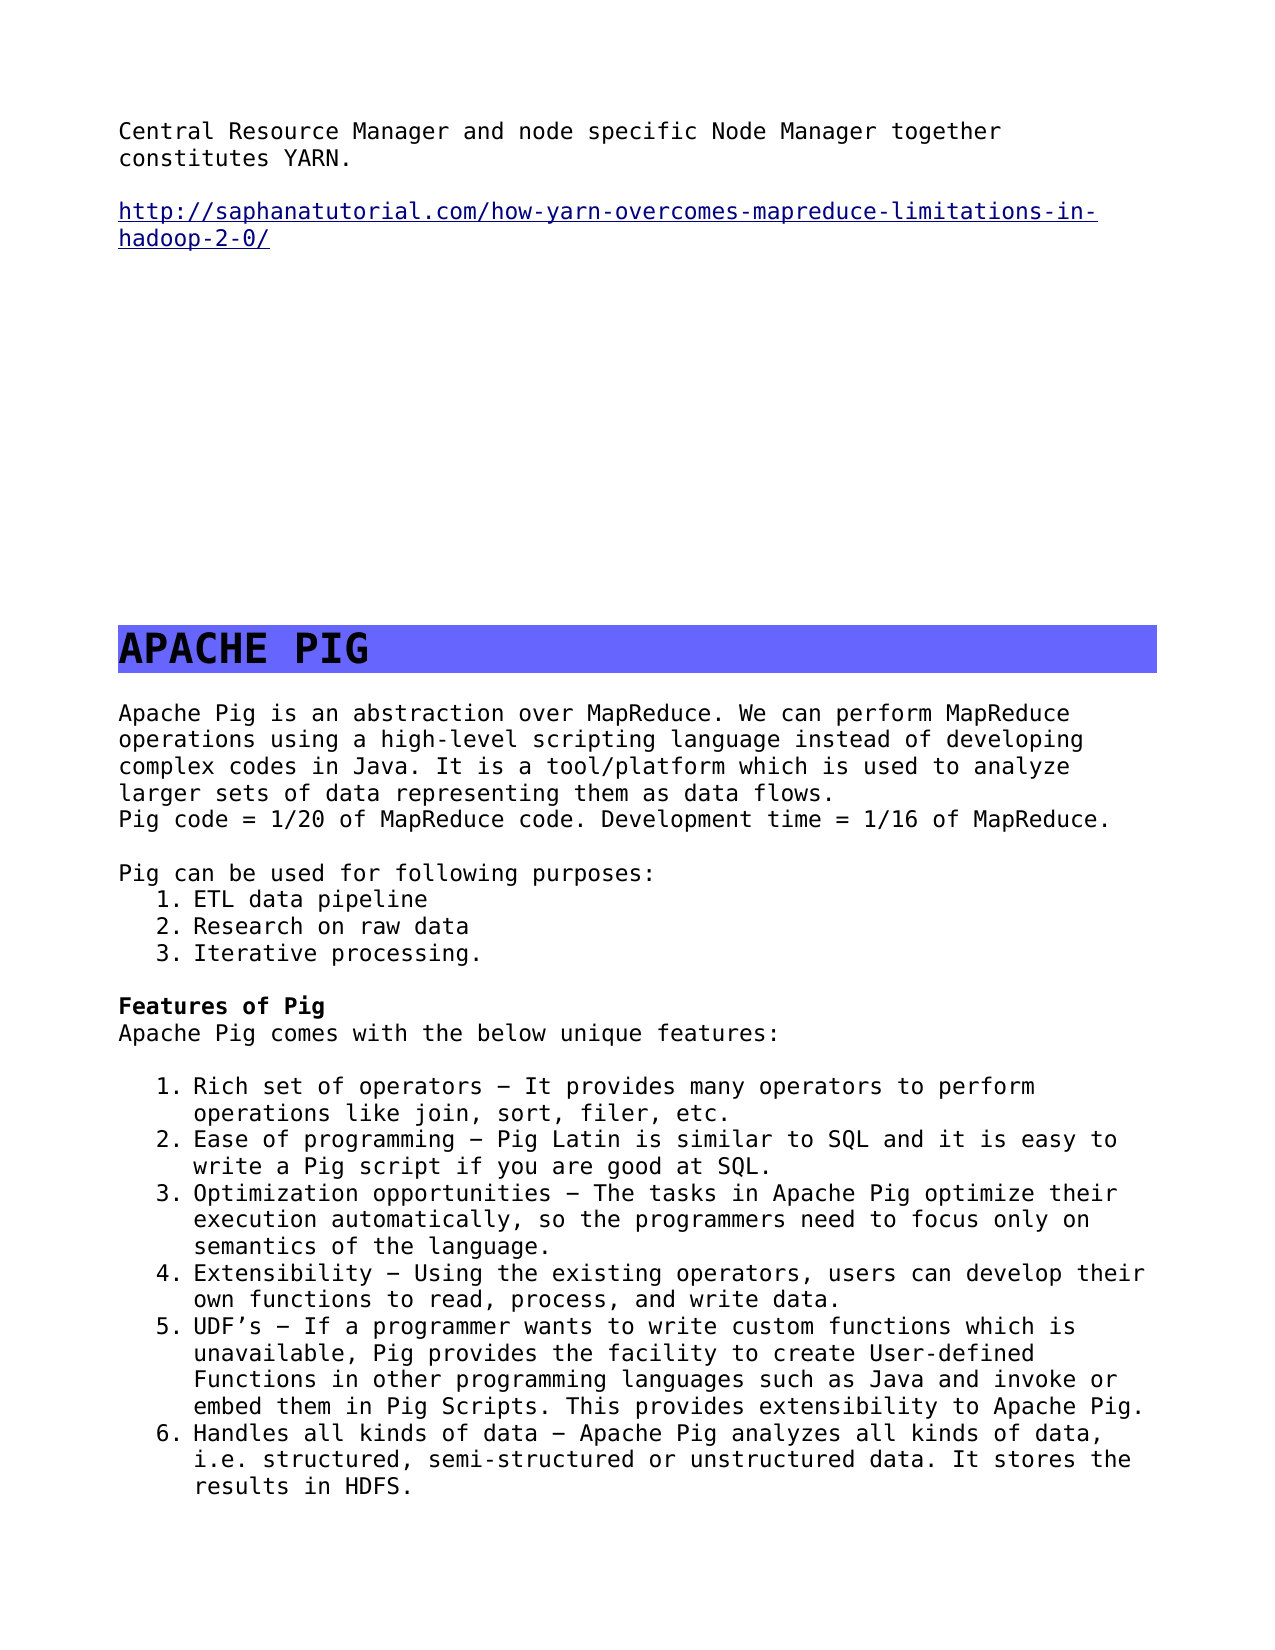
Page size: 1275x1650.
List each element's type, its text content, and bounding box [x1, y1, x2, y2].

list Rich set of operators − It provides many operators to perform operations like join, sort, filer, etc. [156, 1073, 1157, 1127]
list Research on raw data [156, 913, 1157, 940]
list Ease of programming − Pig Latin is similar to SQL and it is easy to write a Pig script if you are good at SQL. [156, 1127, 1157, 1180]
list Handles all kinds of data − Apache Pig analyzes all kinds of data, i.e. structured, semi-structured or unstructured data. It stores the results in HDFS. [156, 1420, 1157, 1500]
list UDF’s − If a programmer wants to write custom functions which is unavailable, Pig provides the facility to create User-defined Functions in other programming languages such as Java and invoke or embed them in Pig Scripts. This provides extensibility to Apache Pig. [156, 1313, 1157, 1420]
list Iterative processing. [156, 940, 1157, 967]
text Features of Pig [118, 993, 1157, 1020]
list Extensibility − Using the existing operators, users can develop their own functions to read, process, and write data. [156, 1260, 1157, 1313]
list ETL data pipeline [156, 887, 1157, 913]
text Pig code = 1/20 of MapReduce code. Development time = 1/16 of MapReduce. [118, 807, 1157, 833]
text Apache Pig comes with the below unique features: [118, 1020, 1157, 1047]
text APACHE PIG [118, 625, 1157, 673]
list Optimization opportunities − The tasks in Apache Pig optimize their execution automatically, so the programmers need to focus only on semantics of the language. [156, 1180, 1157, 1260]
text Pig can be used for following purposes: [118, 860, 1157, 887]
text Apache Pig is an abstraction over MapReduce. We can perform MapReduce operations using a high-level scripting language instead of developing complex codes in Java. It is a tool/platform which is used to analyze larger sets of data representing them as data flows. [118, 700, 1157, 807]
text Central Resource Manager and node specific Node Manager together constitutes YARN. [118, 118, 1157, 171]
text http://saphanatutorial.com/how-yarn-overcomes-mapreduce-limitations-in-hadoop-2-0/ [118, 198, 1157, 251]
